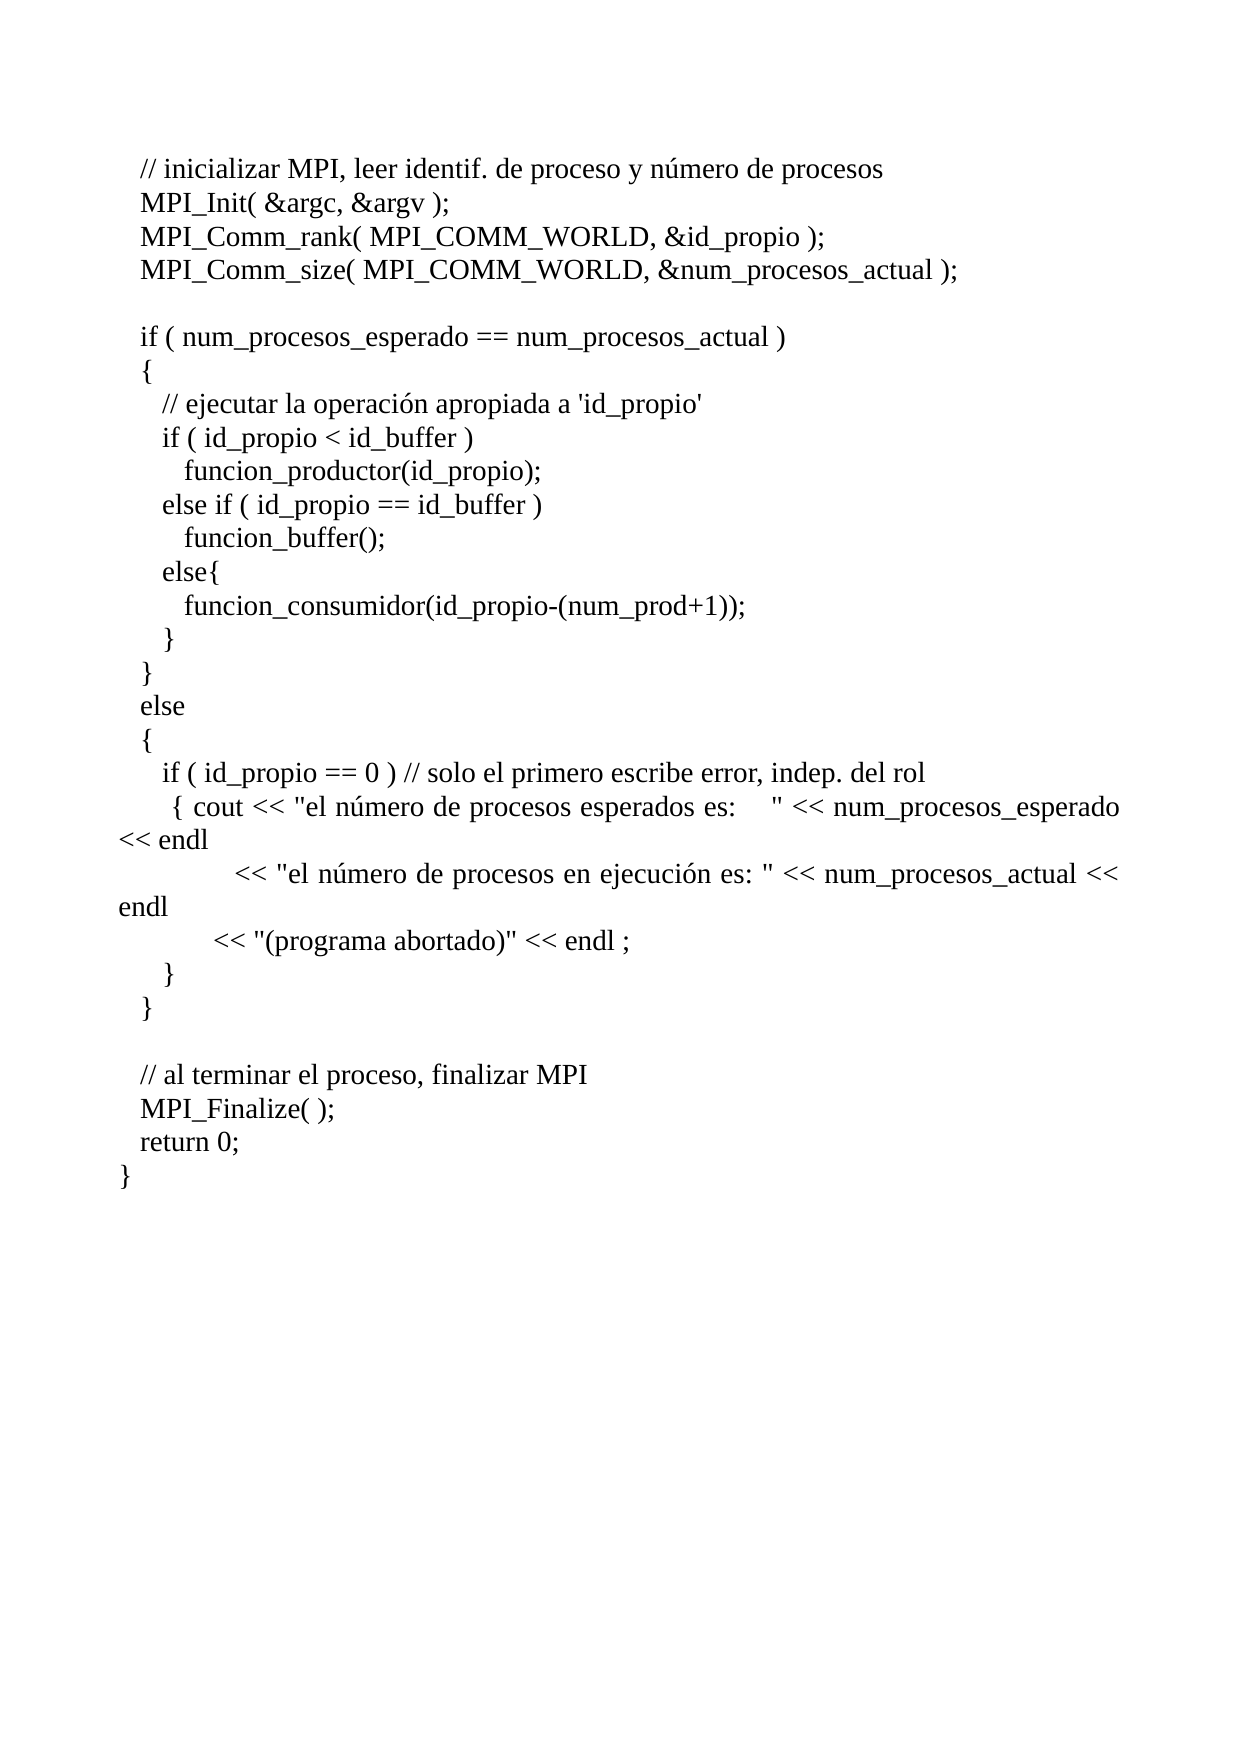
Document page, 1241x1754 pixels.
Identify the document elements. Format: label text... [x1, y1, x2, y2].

text } [118, 957, 1122, 990]
text } [118, 621, 1122, 655]
text } [118, 990, 1122, 1024]
text MPI_Init( &argc, &argv ); [118, 185, 1122, 219]
text { cout << "el número de procesos esperados es: " << num_procesos_esperado << endl [118, 789, 1122, 856]
text << "(programa abortado)" << endl ; [118, 923, 1122, 957]
text if ( num_procesos_esperado == num_procesos_actual ) [118, 319, 1122, 353]
text // ejecutar la operación apropiada a 'id_propio' [118, 386, 1122, 420]
text funcion_consumidor(id_propio-(num_prod+1)); [118, 588, 1122, 621]
text MPI_Finalize( ); [118, 1091, 1122, 1124]
text else if ( id_propio == id_buffer ) [118, 487, 1122, 521]
text // al terminar el proceso, finalizar MPI [118, 1057, 1122, 1091]
text return 0; [118, 1124, 1122, 1158]
text if ( id_propio < id_buffer ) [118, 420, 1122, 453]
text { [118, 722, 1122, 755]
text if ( id_propio == 0 ) // solo el primero escribe error, indep. del rol [118, 755, 1122, 789]
text else{ [118, 554, 1122, 588]
text << "el número de procesos en ejecución es: " << num_procesos_actual << endl [118, 856, 1122, 923]
text MPI_Comm_size( MPI_COMM_WORLD, &num_procesos_actual ); [118, 252, 1122, 286]
text else [118, 688, 1122, 722]
text MPI_Comm_rank( MPI_COMM_WORLD, &id_propio ); [118, 219, 1122, 252]
text funcion_buffer(); [118, 521, 1122, 554]
text // inicializar MPI, leer identif. de proceso y número de procesos [118, 152, 1122, 185]
text } [118, 655, 1122, 688]
text { [118, 353, 1122, 386]
text funcion_productor(id_propio); [118, 453, 1122, 487]
text } [118, 1158, 1122, 1191]
